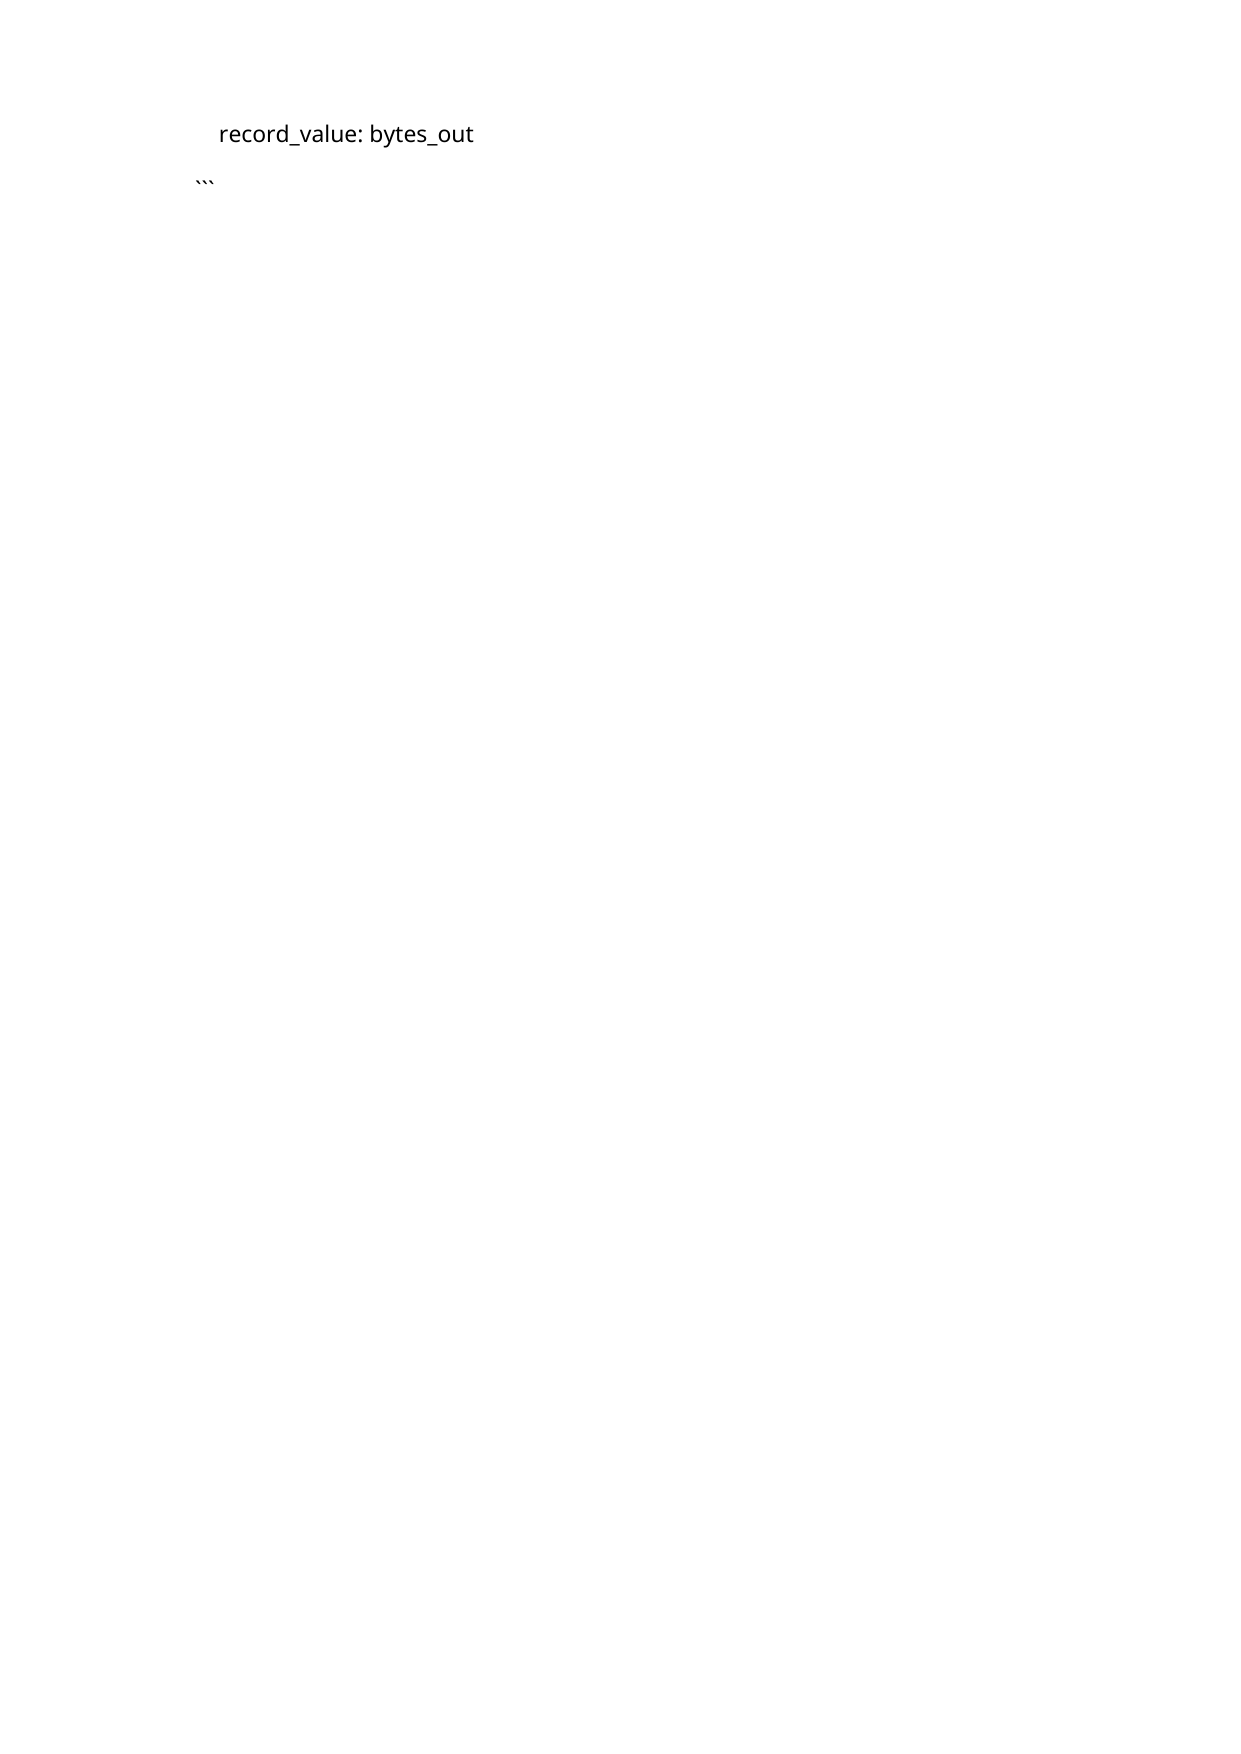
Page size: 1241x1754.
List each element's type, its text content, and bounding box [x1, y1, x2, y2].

text ``` [195, 174, 1122, 206]
text record_value: bytes_out [195, 118, 1122, 149]
